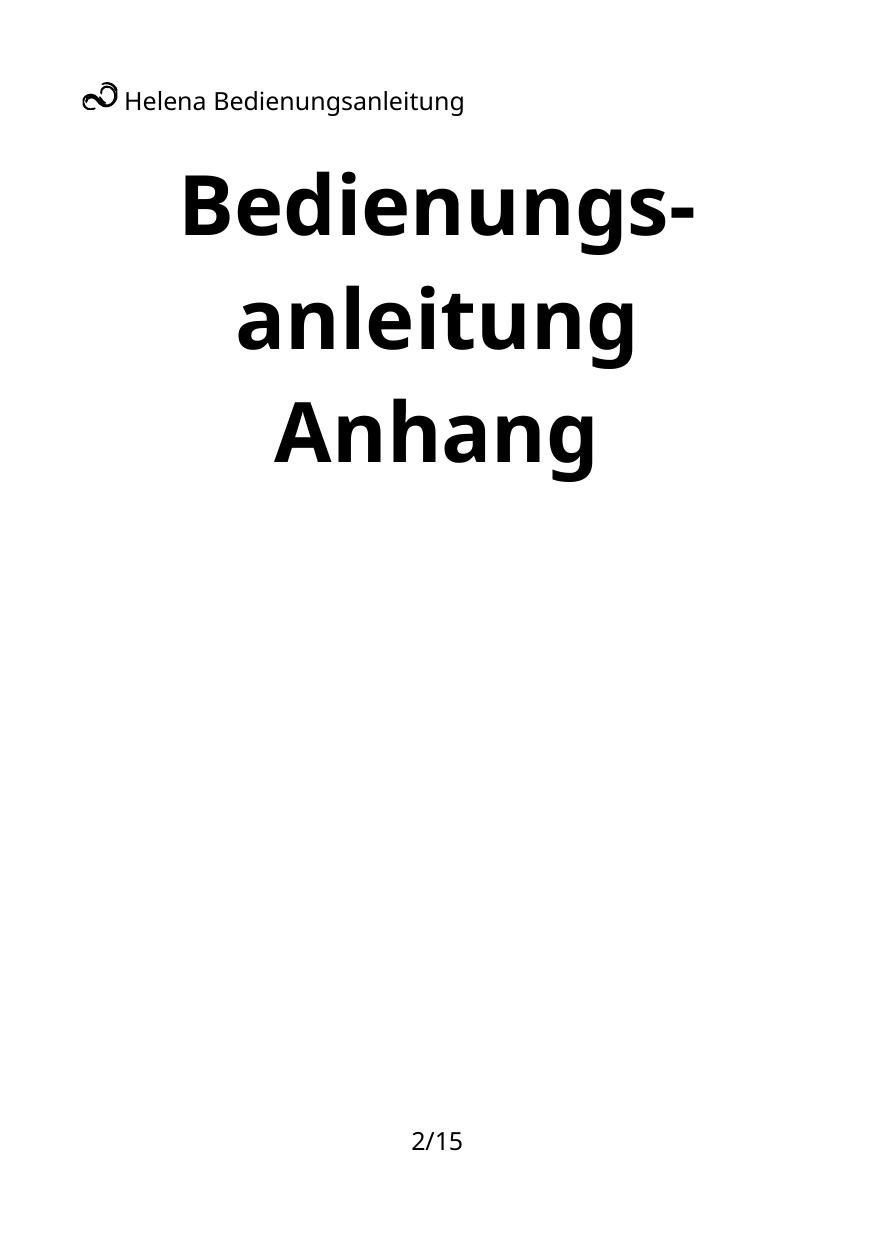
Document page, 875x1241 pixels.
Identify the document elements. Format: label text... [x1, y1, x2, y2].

title Bedienungs-anleitung Anhang [83, 147, 791, 487]
